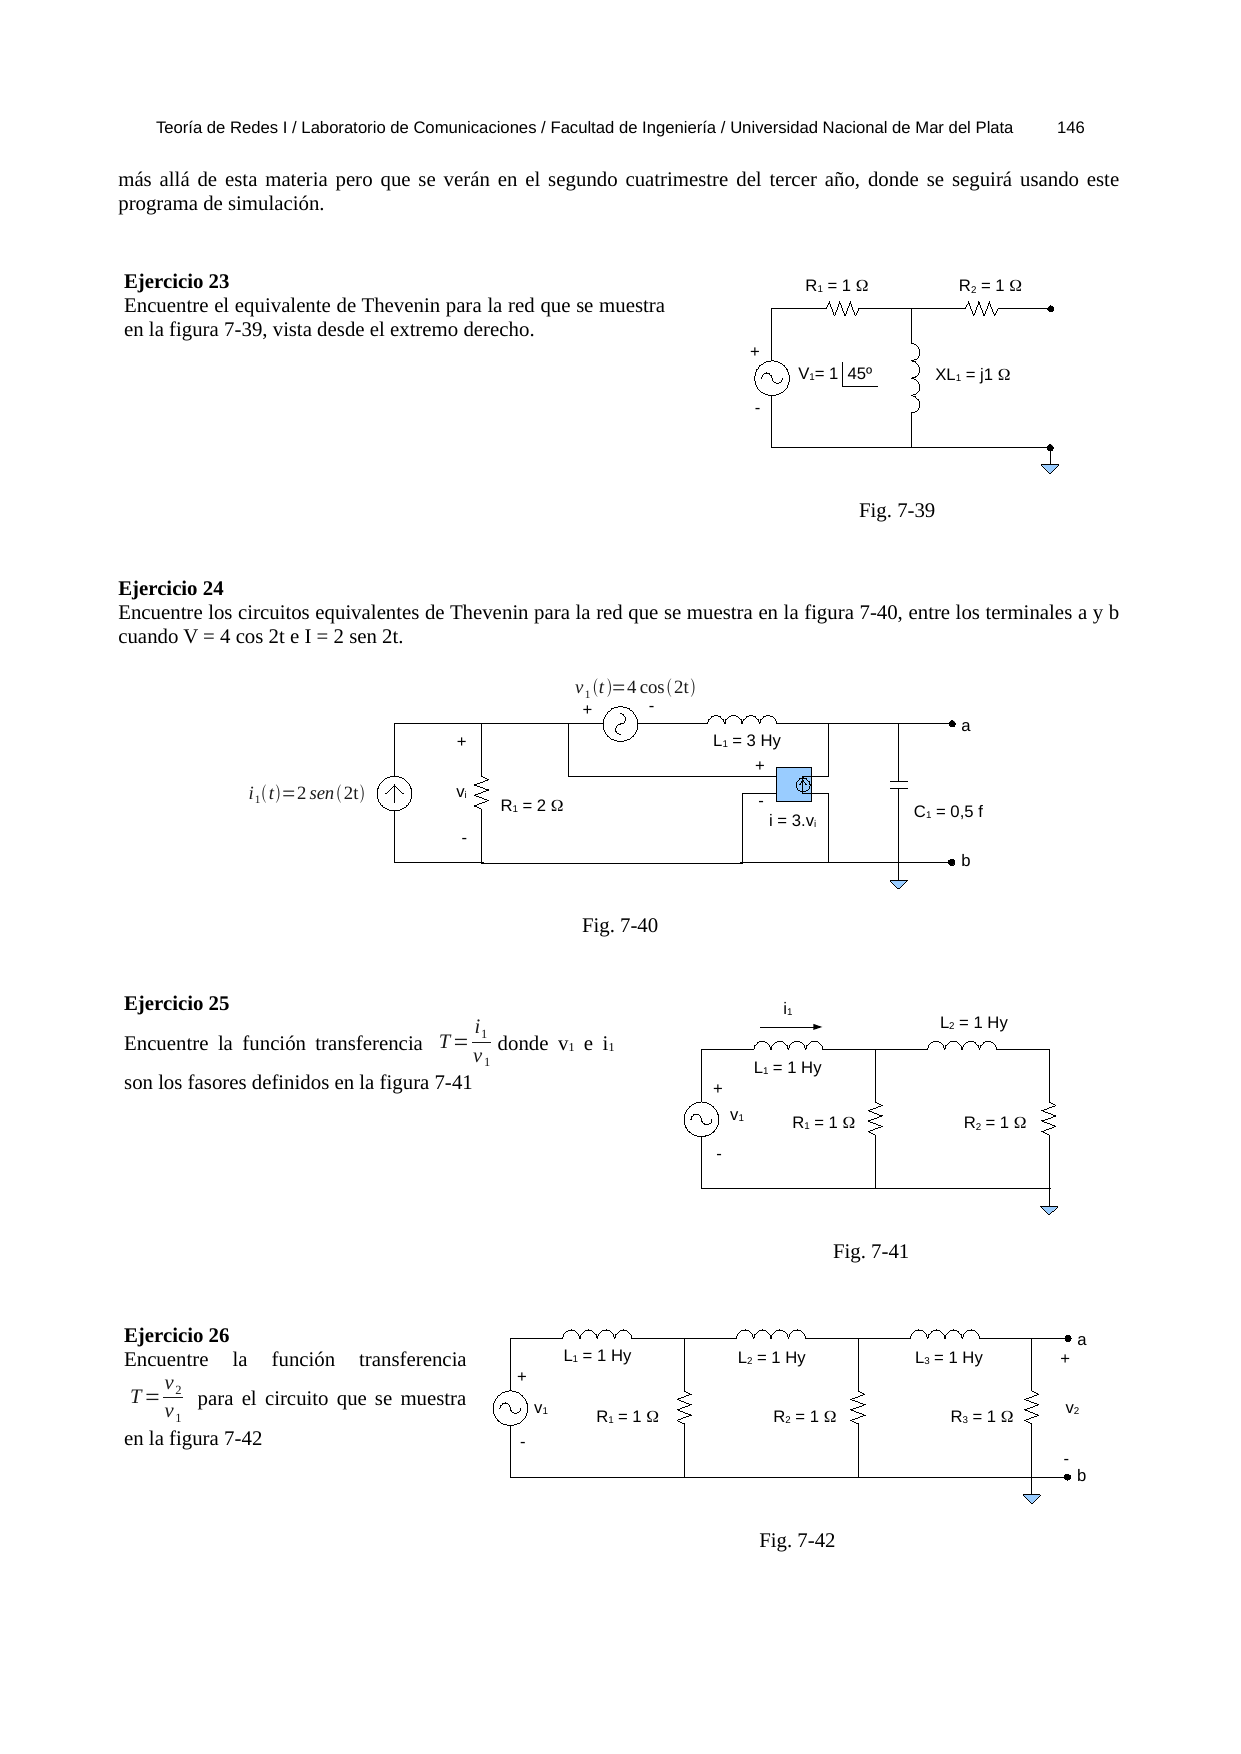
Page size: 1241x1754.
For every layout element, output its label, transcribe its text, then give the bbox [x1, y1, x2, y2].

text Fig. 7-40 [118, 913, 1122, 937]
table_header Fig. 7-39 [672, 263, 1122, 527]
text Encuentre los circuitos equivalentes de Thevenin para la red que se muestra en la figura 7-40, entre los terminales a y b cuando V = 4 cos 2t e I = 2 sen 2t. [118, 599, 1122, 648]
text más allá de esta materia pero que se verán en el segundo cuatrimestre del tercer año, donde se seguirá usando este programa de simulación. [118, 167, 1122, 215]
text Ejercicio 24 [118, 576, 1122, 599]
table_header Fig. 7-41 [620, 985, 1122, 1269]
table_header Ejercicio 25 Encuentre la función transferencia donde v1 e i1 son los fasores definidos en la figura 7-41 [118, 985, 620, 1269]
table_header Ejercicio 23 Encuentre el equivalente de Thevenin para la red que se muestra en la figura 7-39, vista desde el extremo derecho. [118, 263, 672, 527]
table_header Ejercicio 26 Encuentre la función transferencia para el circuito que se muestra en la figura 7-42 [118, 1317, 473, 1558]
table_header Fig. 7-42 [473, 1317, 1122, 1558]
